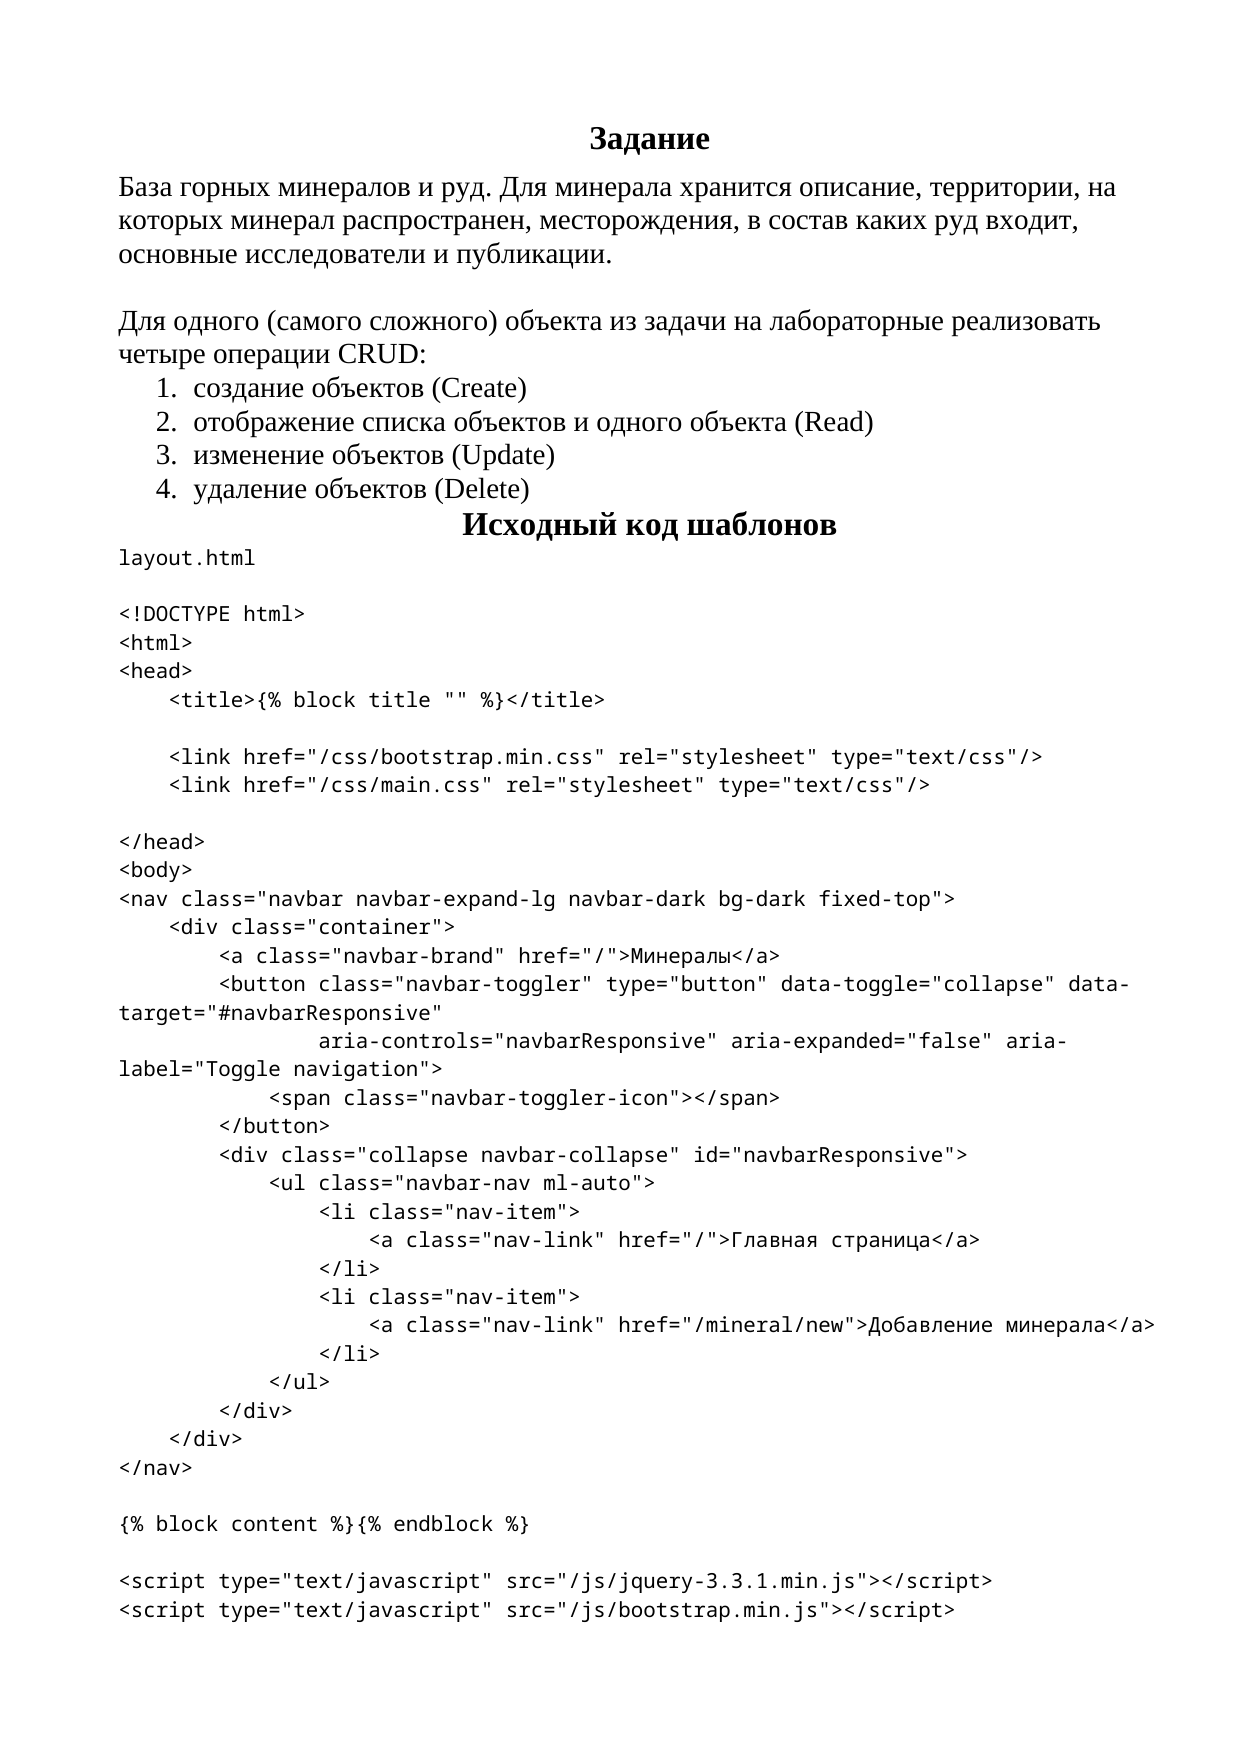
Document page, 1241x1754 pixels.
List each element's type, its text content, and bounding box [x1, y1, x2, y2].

text База горных минералов и руд. Для минерала хранится описание, территории, на которых минерал распространен, месторождения, в состав каких руд входит, основные исследователи и публикации. [118, 169, 1181, 269]
text <title>{% block title "" %}</title> [118, 685, 1181, 713]
text <div class="collapse navbar-collapse" id="navbarResponsive"> [118, 1140, 1181, 1168]
text <body> [118, 856, 1181, 884]
text <script type="text/javascript" src="/js/jquery-3.3.1.min.js"></script> [118, 1566, 1181, 1595]
text Исходный код шаблонов [118, 504, 1181, 543]
text <html> [118, 628, 1181, 656]
text </div> [118, 1424, 1181, 1453]
text </nav> [118, 1453, 1181, 1481]
text <span class="navbar-toggler-icon"></span> [118, 1083, 1181, 1111]
text <link href="/css/main.css" rel="stylesheet" type="text/css"/> [118, 770, 1181, 799]
text <li class="nav-item"> [118, 1197, 1181, 1225]
text </button> [118, 1111, 1181, 1140]
text <li class="nav-item"> [118, 1282, 1181, 1311]
text <a class="nav-link" href="/">Главная страница</a> [118, 1225, 1181, 1254]
list создание объектов (Create) [156, 370, 1181, 404]
text <a class="nav-link" href="/mineral/new">Добавление минерала</a> [118, 1311, 1181, 1339]
list удаление объектов (Delete) [156, 471, 1181, 504]
text <a class="navbar-brand" href="/">Минералы</a> [118, 941, 1181, 969]
text Задание [118, 118, 1181, 156]
text </div> [118, 1396, 1181, 1424]
text aria-controls="navbarResponsive" aria-expanded="false" aria-label="Toggle navigation"> [118, 1026, 1181, 1083]
text Для одного (самого сложного) объекта из задачи на лабораторные реализовать четыре операции CRUD: [118, 303, 1181, 370]
text </li> [118, 1339, 1181, 1367]
text </ul> [118, 1367, 1181, 1396]
text <button class="navbar-toggler" type="button" data-toggle="collapse" data-target="#navbarResponsive" [118, 969, 1181, 1026]
text </head> [118, 827, 1181, 856]
text <!DOCTYPE html> [118, 599, 1181, 628]
list изменение объектов (Update) [156, 437, 1181, 471]
text <ul class="navbar-nav ml-auto"> [118, 1168, 1181, 1197]
text <script type="text/javascript" src="/js/bootstrap.min.js"></script> [118, 1595, 1181, 1623]
text <link href="/css/bootstrap.min.css" rel="stylesheet" type="text/css"/> [118, 742, 1181, 770]
text <div class="container"> [118, 912, 1181, 941]
text {% block content %}{% endblock %} [118, 1509, 1181, 1538]
text </li> [118, 1254, 1181, 1282]
text <head> [118, 656, 1181, 685]
text layout.html [118, 543, 1181, 571]
text <nav class="navbar navbar-expand-lg navbar-dark bg-dark fixed-top"> [118, 884, 1181, 912]
list отображение списка объектов и одного объекта (Read) [156, 404, 1181, 437]
